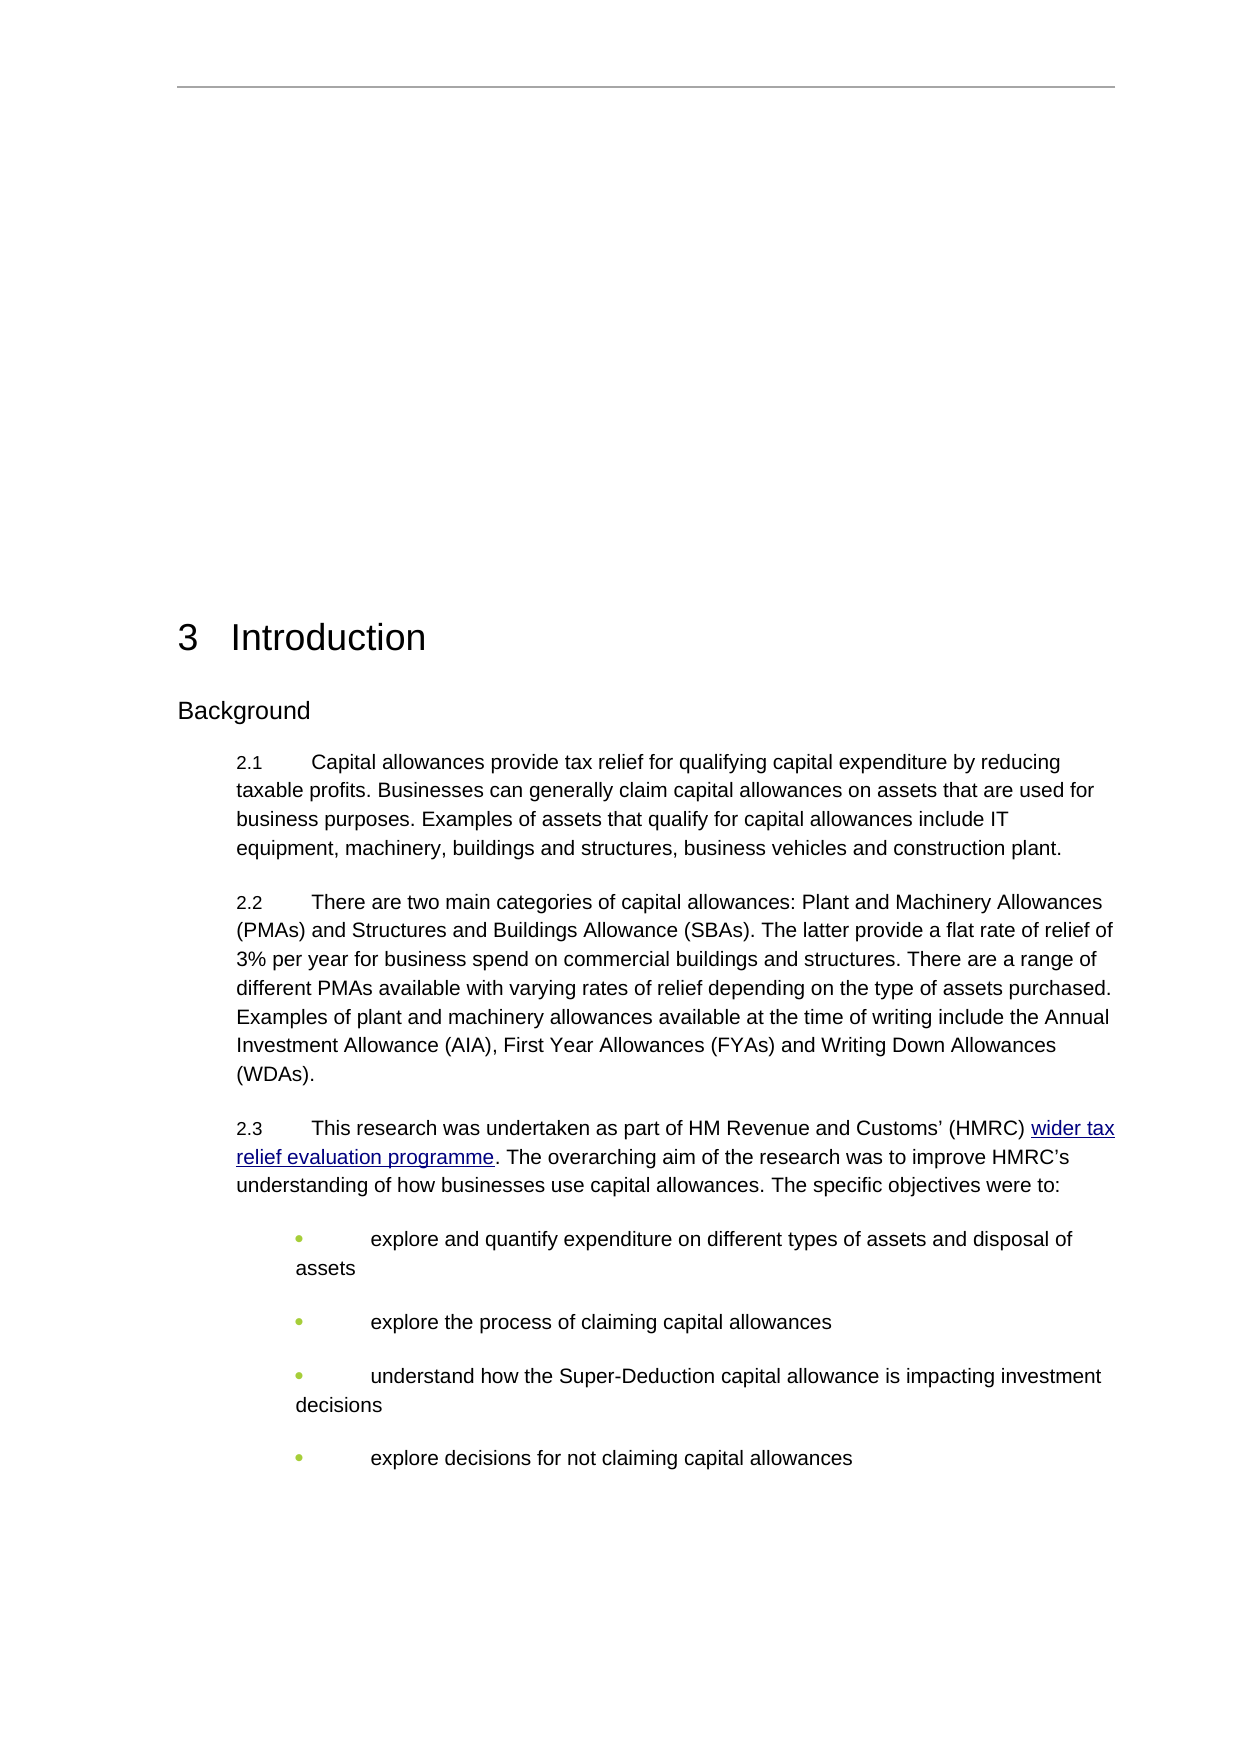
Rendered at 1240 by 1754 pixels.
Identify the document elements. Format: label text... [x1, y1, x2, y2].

list There are two main categories of capital allowances: Plant and Machinery Allowances (PMAs) and Structures and Buildings Allowance (SBAs). The latter provide a flat rate of relief of 3% per year for business spend on commercial buildings and structures. There are a range of different PMAs available with varying rates of relief depending on the type of assets purchased. Examples of plant and machinery allowances available at the time of writing include the Annual Investment Allowance (AIA), First Year Allowances (FYAs) and Writing Down Allowances (WDAs). [236, 889, 1115, 1086]
list explore the process of claiming capital allowances [295, 1310, 1115, 1334]
list explore and quantify expenditure on different types of assets and disposal of assets [295, 1227, 1115, 1280]
list understand how the Super-Deduction capital allowance is impacting investment decisions [295, 1363, 1115, 1416]
list Capital allowances provide tax relief for qualifying capital expenditure by reducing taxable profits. Businesses can generally claim capital allowances on assets that are used for business purposes. Examples of assets that qualify for capital allowances include IT equipment, machinery, buildings and structures, business vehicles and construction plant. [236, 749, 1115, 860]
list This research was undertaken as part of HM Revenue and Customs’ (HMRC) wider tax relief evaluation programme. The overarching aim of the research was to improve HMRC’s understanding of how businesses use capital allowances. The specific objectives were to: [236, 1116, 1115, 1197]
subtitle Introduction [177, 615, 1115, 658]
list explore decisions for not claiming capital allowances [295, 1446, 1115, 1470]
subtitle Background [177, 696, 1115, 724]
